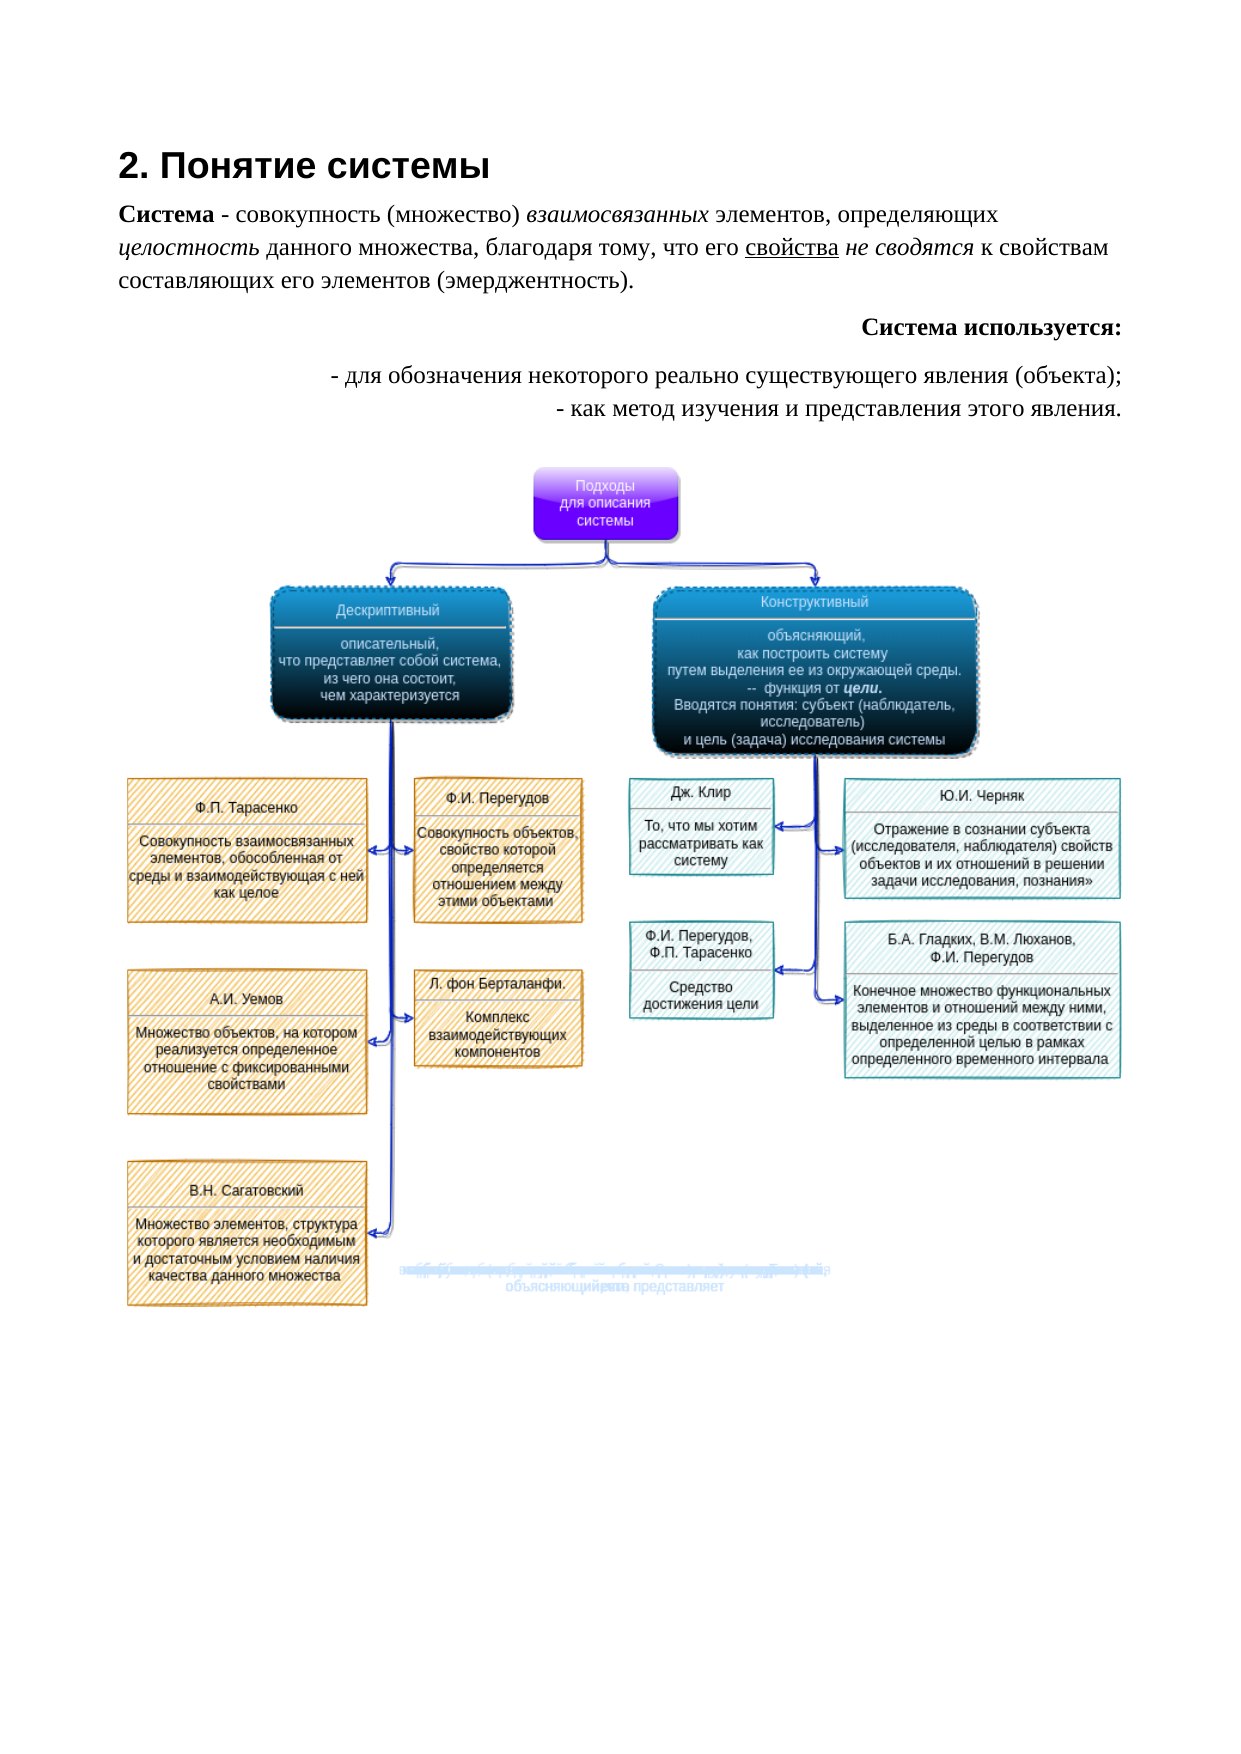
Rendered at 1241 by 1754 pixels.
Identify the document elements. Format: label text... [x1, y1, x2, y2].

text Система используется: [118, 312, 1122, 341]
picture [127, 467, 1122, 1307]
text - для обозначения некоторого реально существующего явления (объекта); [118, 360, 1122, 389]
text - как метод изучения и представления этого явления. [118, 393, 1122, 422]
text Система - совокупность (множество) взаимосвязанных элементов, определяющих целостность данного множества, благодаря тому, что его свойства не сводятся к свойствам составляющих его элементов (эмерджентность). [118, 199, 1122, 293]
subtitle 2. Понятие системы [118, 143, 1122, 186]
